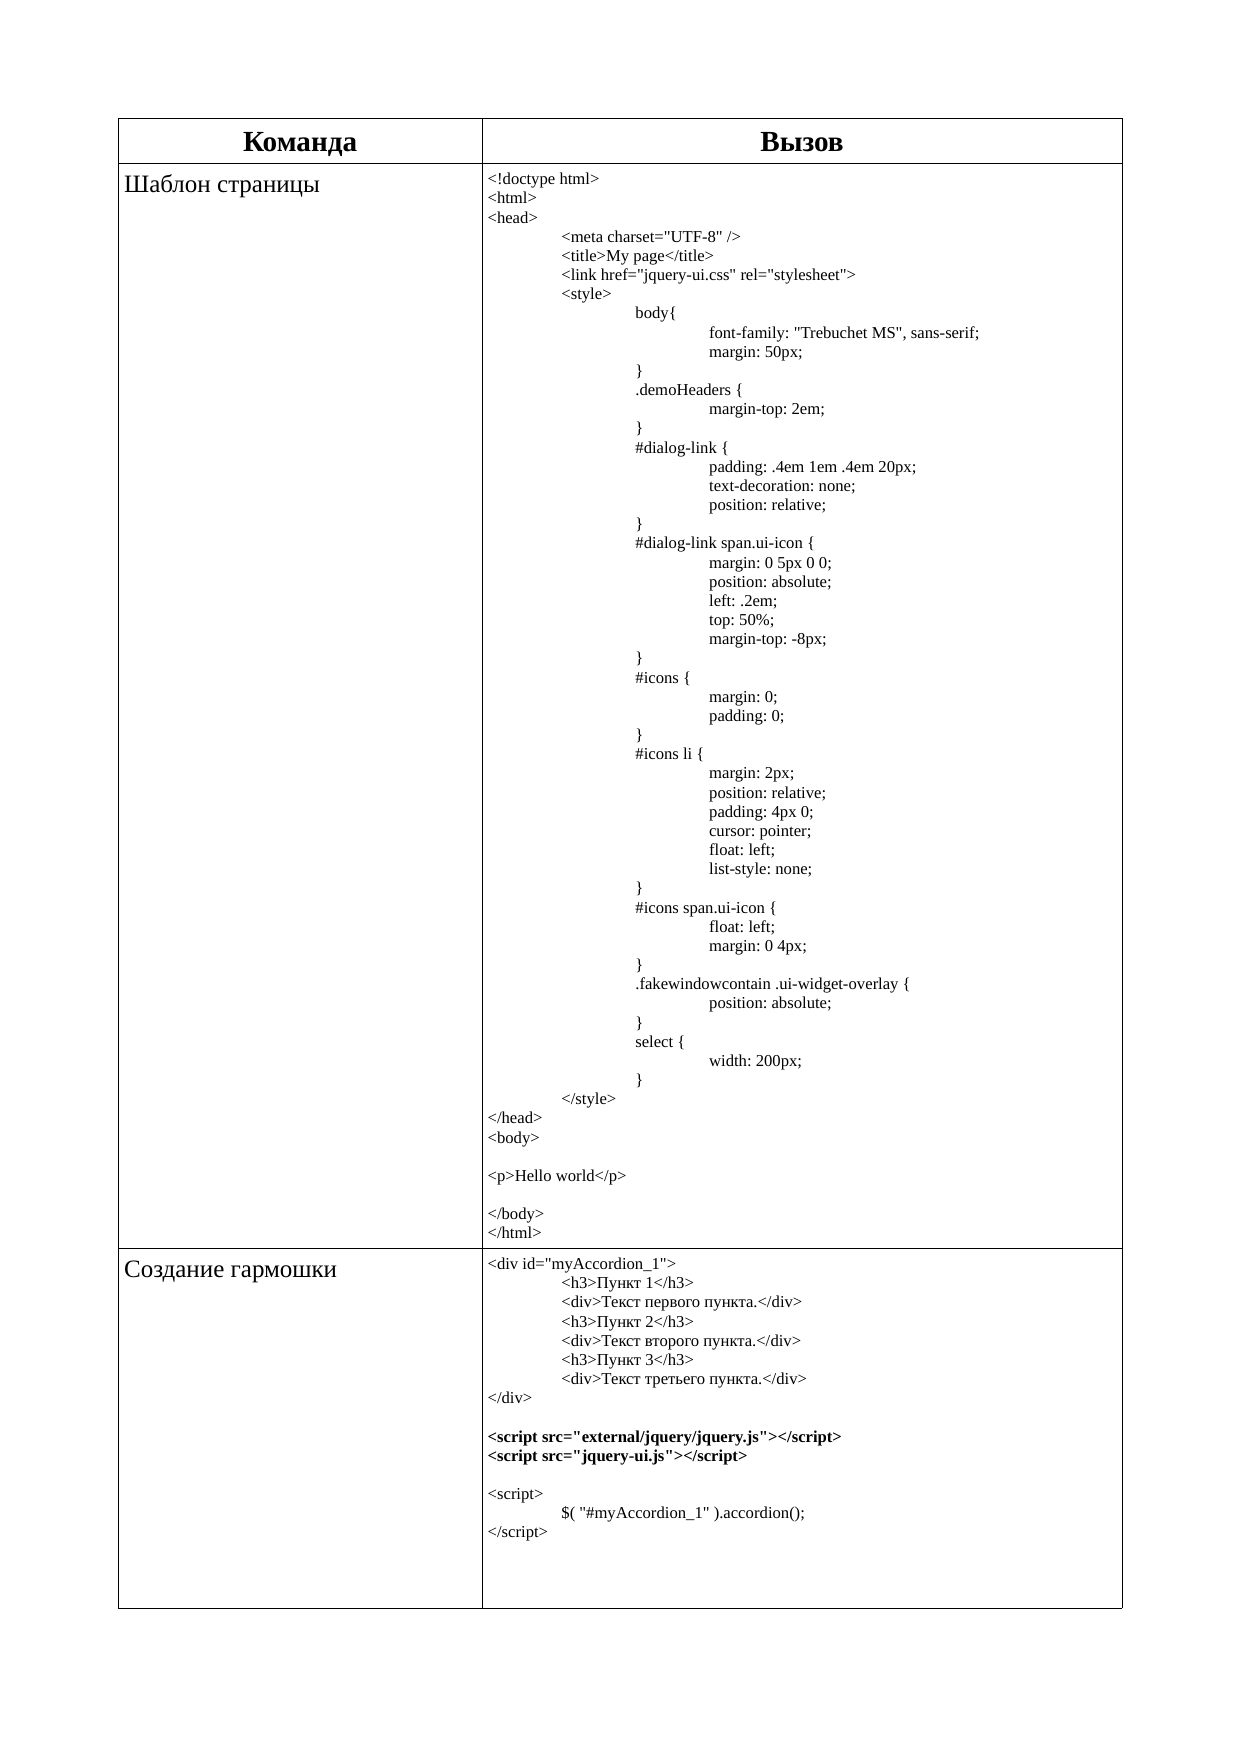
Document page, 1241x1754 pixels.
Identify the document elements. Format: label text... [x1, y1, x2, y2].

table_cell <!doctype html> <html> <head> <meta charset="UTF-8" /> <title>My page</title> <link href="jquery-ui.css" rel="stylesheet"> <style> body{ font-family: "Trebuchet MS", sans-serif; margin: 50px; } .demoHeaders { margin-top: 2em; } #dialog-link { padding: .4em 1em .4em 20px; text-decoration: none; position: relative; } #dialog-link span.ui-icon { margin: 0 5px 0 0; position: absolute; left: .2em; top: 50%; margin-top: -8px; } #icons { margin: 0; padding: 0; } #icons li { margin: 2px; position: relative; padding: 4px 0; cursor: pointer; float: left; list-style: none; } #icons span.ui-icon { float: left; margin: 0 4px; } .fakewindowcontain .ui-widget-overlay { position: absolute; } select { width: 200px; } </style> </head> <body> <p>Hello world</p> </body> </html> [483, 164, 1122, 1248]
table_cell Шаблон страницы [119, 164, 482, 1248]
table_header Команда [119, 119, 482, 163]
table_cell Создание гармошки [119, 1249, 482, 1608]
table_header Вызов [483, 119, 1122, 163]
table_cell <div id="myAccordion_1"> <h3>Пункт 1</h3> <div>Текст первого пункта.</div> <h3>Пункт 2</h3> <div>Текст второго пункта.</div> <h3>Пункт 3</h3> <div>Текст третьего пункта.</div> </div> <script src="external/jquery/jquery.js"></script> <script src="jquery-ui.js"></script> <script> $( "#myAccordion_1" ).accordion(); </script> [483, 1249, 1122, 1608]
